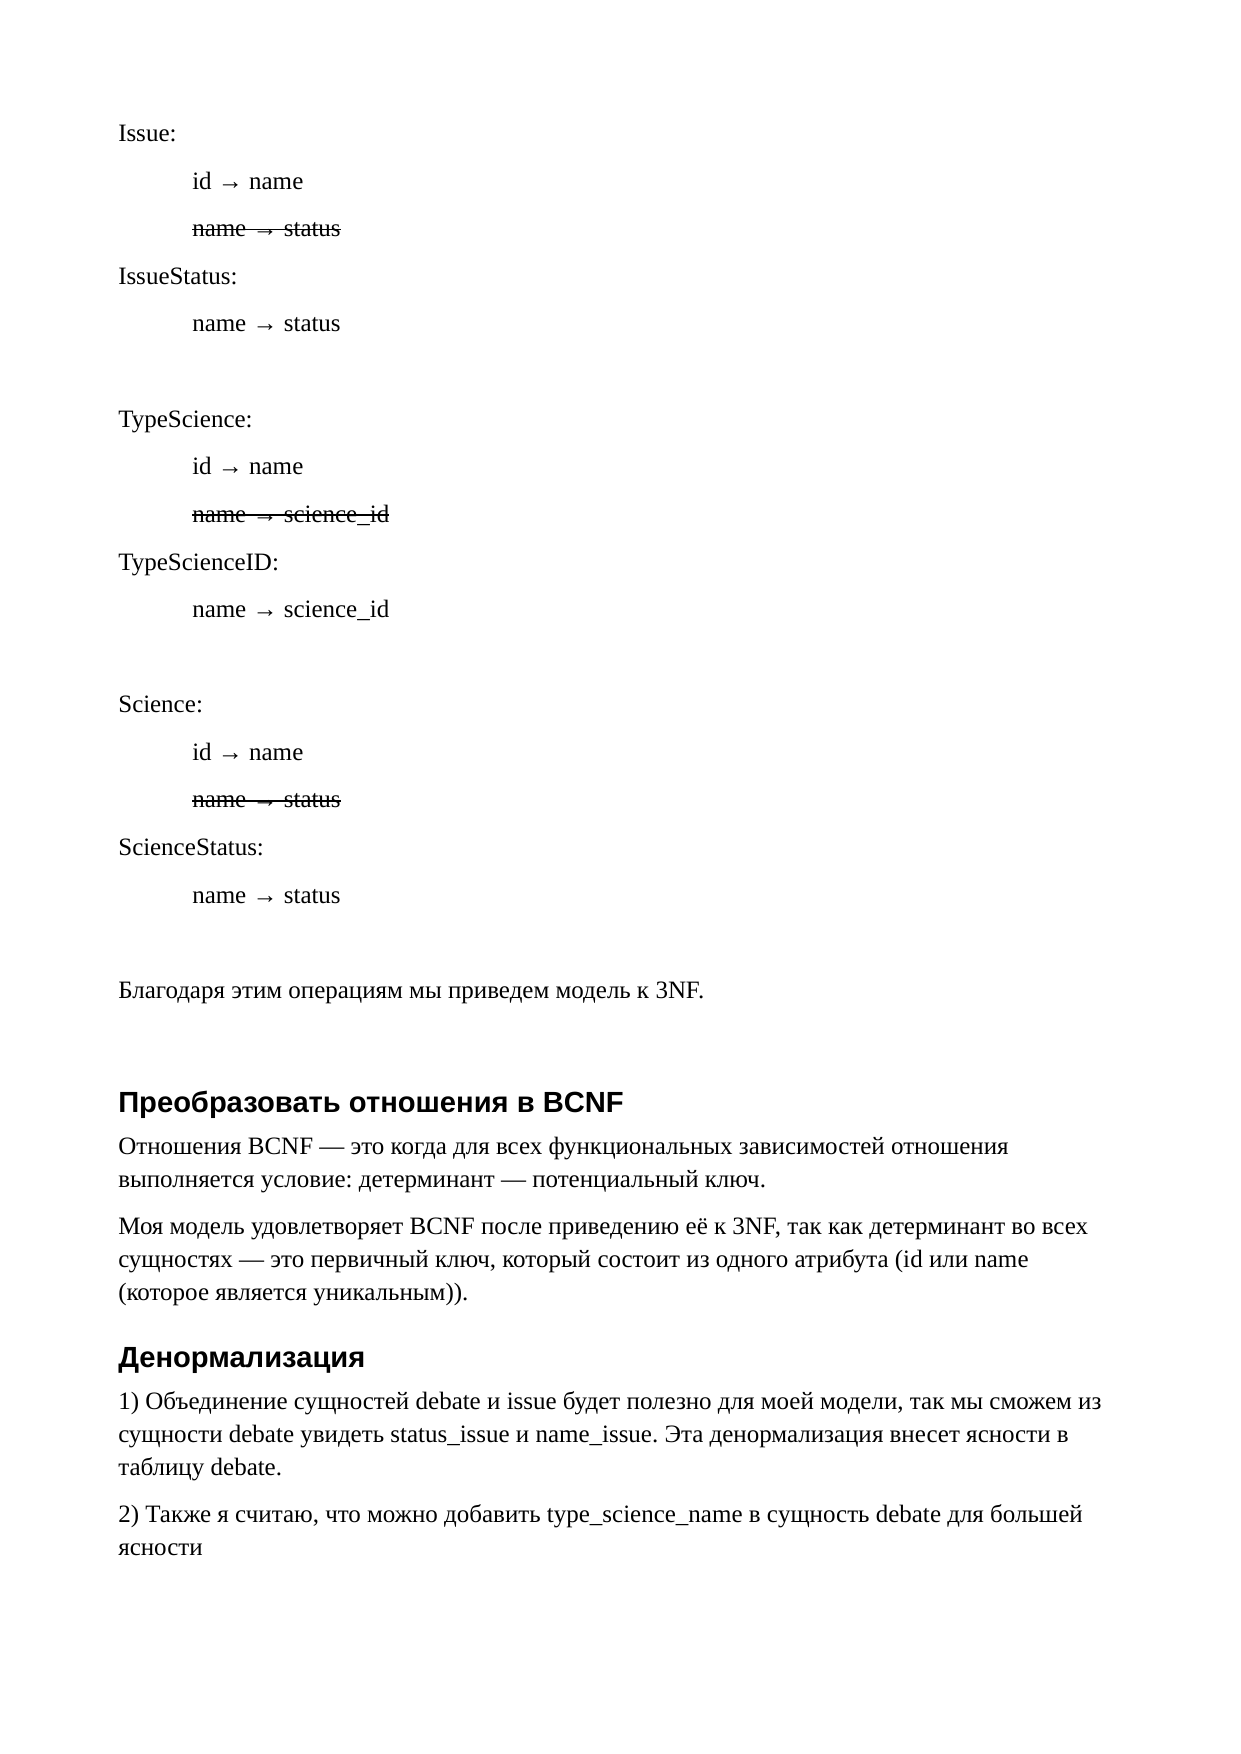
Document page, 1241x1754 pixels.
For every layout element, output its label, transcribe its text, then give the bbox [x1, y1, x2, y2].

text TypeScienceID: [118, 547, 1122, 575]
text name → science_id [118, 594, 1122, 623]
subtitle Преобразовать отношения в BCNF [118, 1085, 1122, 1118]
text name → status [118, 308, 1122, 337]
subtitle Денормализация [118, 1340, 1122, 1373]
text name → status [118, 213, 1122, 242]
text Благодаря этим операциям мы приведем модель к 3NF. [118, 975, 1122, 1004]
text id → name [118, 451, 1122, 480]
text name → status [118, 880, 1122, 908]
text 1) Объединение сущностей debate и issue будет полезно для моей модели, так мы сможем из сущности debate увидеть status_issue и name_issue. Эта денормализация внесет ясности в таблицу debate. [118, 1386, 1122, 1481]
text ScienceStatus: [118, 832, 1122, 861]
text TypeScience: [118, 404, 1122, 432]
text id → name [118, 737, 1122, 766]
text Отношения BCNF — это когда для всех функциональных зависимостей отношения выполняется условие: детерминант — потенциальный ключ. [118, 1131, 1122, 1193]
text name → science_id [118, 499, 1122, 528]
text Science: [118, 689, 1122, 718]
text name → status [118, 784, 1122, 813]
text IssueStatus: [118, 261, 1122, 290]
text Issue: [118, 118, 1122, 147]
text id → name [118, 166, 1122, 194]
text Моя модель удовлетворяет BCNF после приведению её к 3NF, так как детерминант во всех сущностях — это первичный ключ, который состоит из одного атрибута (id или name (которое является уникальным)). [118, 1211, 1122, 1306]
text 2) Также я считаю, что можно добавить type_science_name в cущность debate для большей ясности [118, 1499, 1122, 1561]
